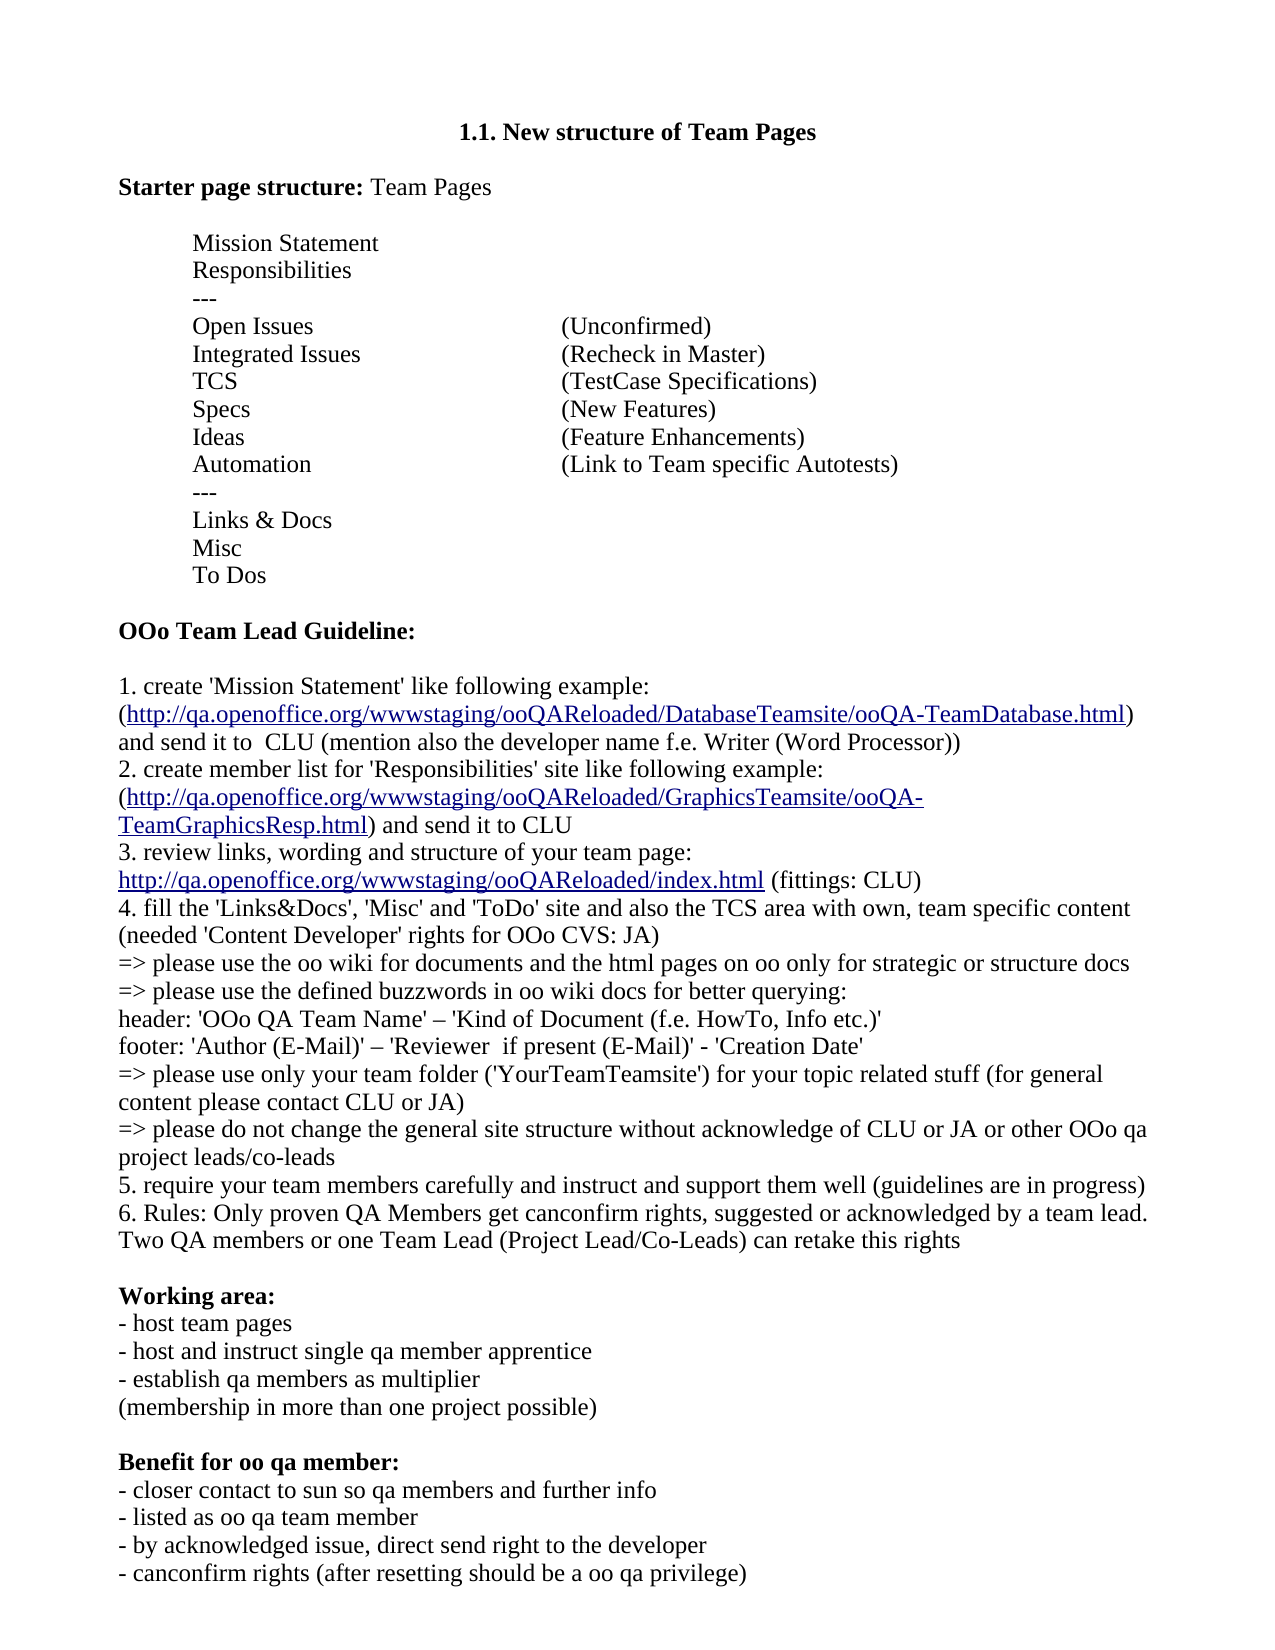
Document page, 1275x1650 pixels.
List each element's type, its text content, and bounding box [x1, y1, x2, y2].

text header: 'OOo QA Team Name' – 'Kind of Document (f.e. HowTo, Info etc.)' [118, 1005, 1157, 1032]
text TCS (TestCase Specifications) [118, 367, 1157, 395]
text 5. require your team members carefully and instruct and support them well (guidelines are in progress) [118, 1171, 1157, 1199]
text Automation (Link to Team specific Autotests) [118, 451, 1157, 478]
text - listed as oo qa team member [118, 1503, 1157, 1531]
text 6. Rules: Only proven QA Members get canconfirm rights, suggested or acknowledged by a team lead. Two QA members or one Team Lead (Project Lead/Co-Leads) can retake this rights [118, 1199, 1157, 1254]
text Mission Statement [118, 229, 1157, 257]
text 4. fill the 'Links&Docs', 'Misc' and 'ToDo' site and also the TCS area with own, team specific content (needed 'Content Developer' rights for OOo CVS: JA) [118, 894, 1157, 949]
text To Dos [118, 561, 1157, 589]
text footer: 'Author (E-Mail)' – 'Reviewer if present (E-Mail)' - 'Creation Date' [118, 1032, 1157, 1060]
text Links & Docs [118, 506, 1157, 534]
text - closer contact to sun so qa members and further info [118, 1476, 1157, 1503]
text - establish qa members as multiplier [118, 1365, 1157, 1393]
text Integrated Issues (Recheck in Master) [118, 340, 1157, 367]
text 1.1. New structure of Team Pages [118, 118, 1157, 146]
text Starter page structure: Team Pages [118, 173, 1157, 201]
text - canconfirm rights (after resetting should be a oo qa privilege) [118, 1559, 1157, 1587]
text => please use the oo wiki for documents and the html pages on oo only for strategic or structure docs [118, 949, 1157, 977]
text Working area: [118, 1282, 1157, 1309]
text - host and instruct single qa member apprentice [118, 1337, 1157, 1365]
text 3. review links, wording and structure of your team page: http://qa.openoffice.org/wwwstaging/ooQAReloaded/index.html (fittings: CLU) [118, 838, 1157, 894]
text Responsibilities [118, 257, 1157, 284]
text 2. create member list for 'Responsibilities' site like following example: (http://qa.openoffice.org/wwwstaging/ooQAReloaded/GraphicsTeamsite/ooQA-TeamGraphicsResp.html) and send it to CLU [118, 755, 1157, 838]
text Open Issues (Unconfirmed) [118, 312, 1157, 340]
text => please do not change the general site structure without acknowledge of CLU or JA or other OOo qa project leads/co-leads [118, 1116, 1157, 1171]
text OOo Team Lead Guideline: [118, 617, 1157, 644]
text - host team pages [118, 1309, 1157, 1337]
text => please use only your team folder ('YourTeamTeamsite') for your topic related stuff (for general content please contact CLU or JA) [118, 1060, 1157, 1116]
text Ideas (Feature Enhancements) [118, 423, 1157, 451]
text Benefit for oo qa member: [118, 1448, 1157, 1476]
text - by acknowledged issue, direct send right to the developer [118, 1531, 1157, 1559]
text --- [118, 478, 1157, 506]
text Misc [118, 534, 1157, 561]
text (membership in more than one project possible) [118, 1393, 1157, 1420]
text --- [118, 284, 1157, 312]
text Specs (New Features) [118, 395, 1157, 423]
text => please use the defined buzzwords in oo wiki docs for better querying: [118, 977, 1157, 1005]
text 1. create 'Mission Statement' like following example: (http://qa.openoffice.org/wwwstaging/ooQAReloaded/DatabaseTeamsite/ooQA-TeamDatabase.html) and send it to CLU (mention also the developer name f.e. Writer (Word Processor)) [118, 672, 1157, 755]
